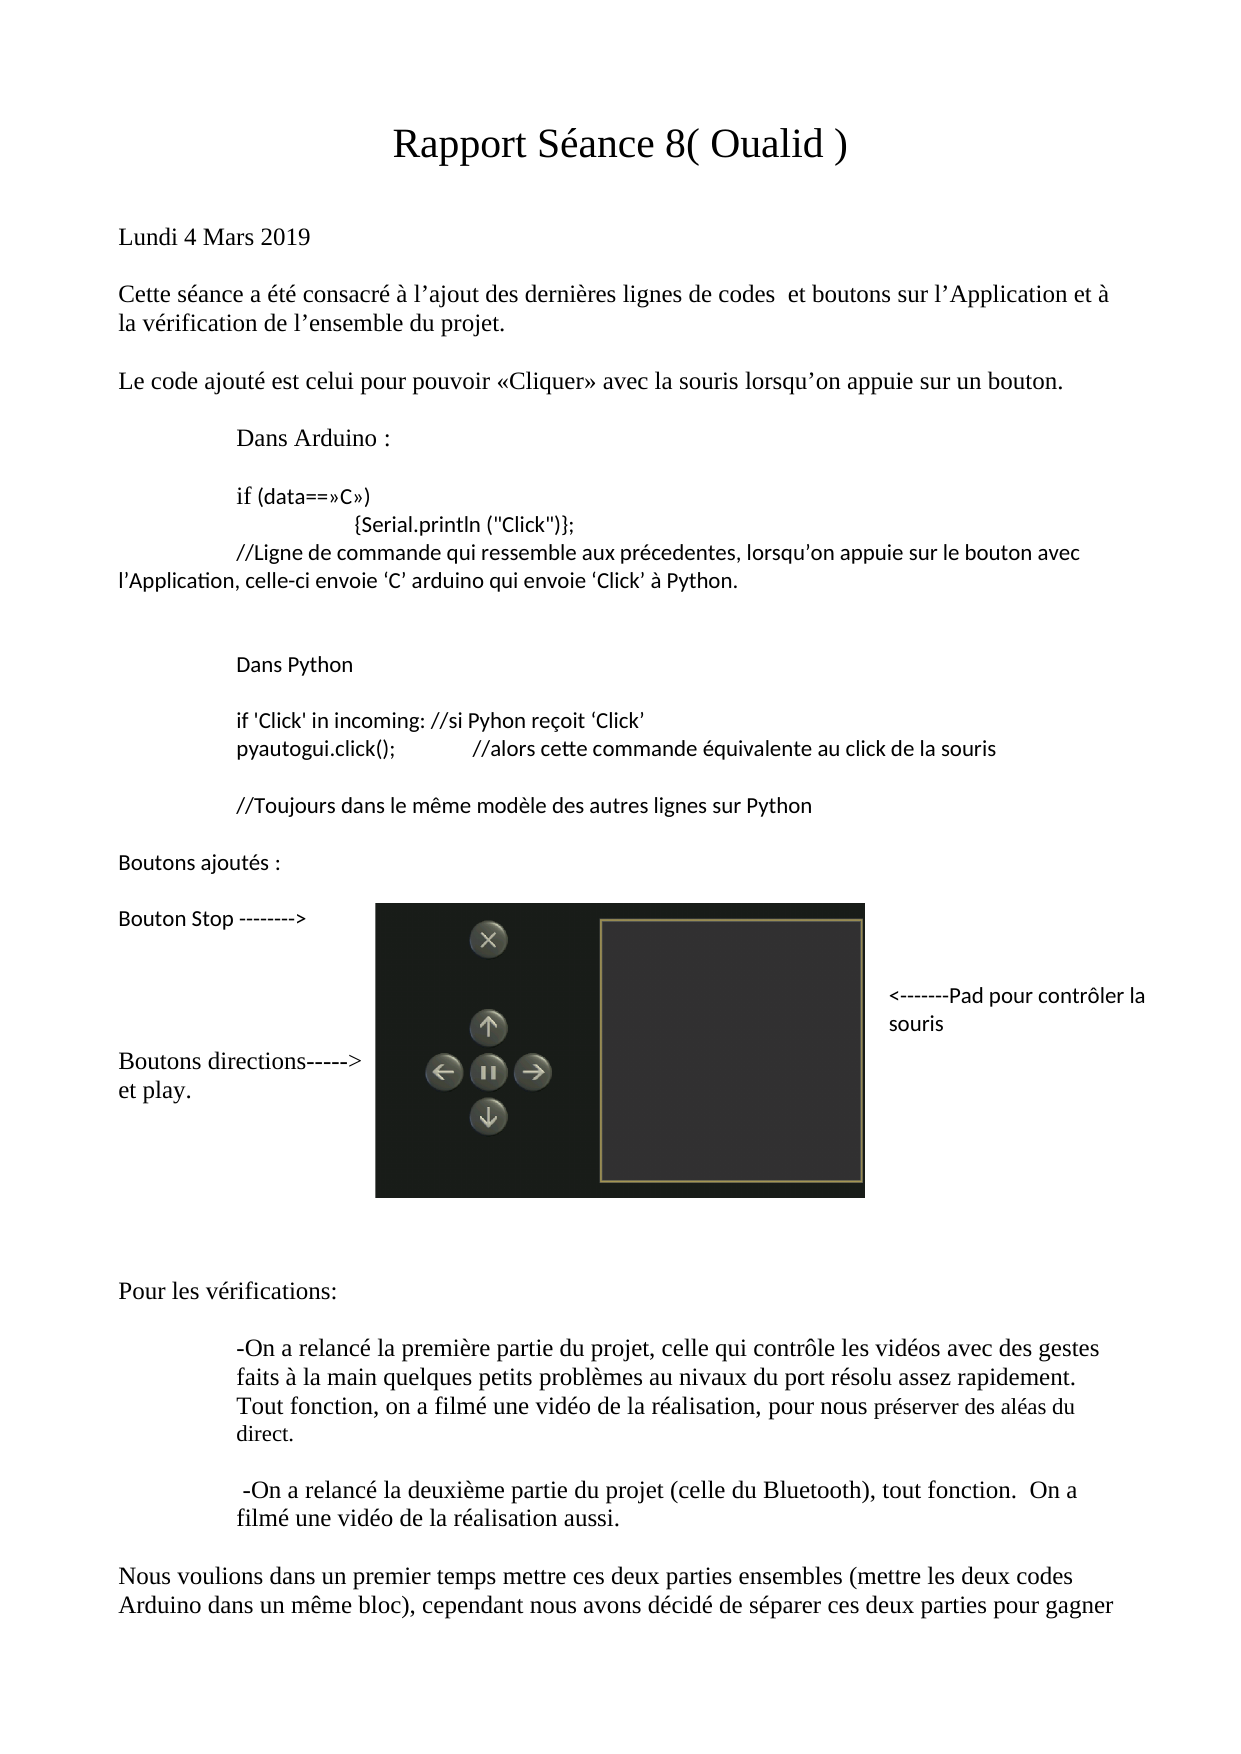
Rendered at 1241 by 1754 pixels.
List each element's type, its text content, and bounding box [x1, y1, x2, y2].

text -On a relancé la deuxième partie du projet (celle du Bluetooth), tout fonction. On a filmé une vidéo de la réalisation aussi. [118, 1475, 1122, 1532]
text //Ligne de commande qui ressemble aux précedentes, lorsqu’on appuie sur le bouton avec l’Application, celle-ci envoie ‘C’ arduino qui envoie ‘Click’ à Python. [118, 538, 1122, 594]
text Nous voulions dans un premier temps mettre ces deux parties ensembles (mettre les deux codes Arduino dans un même bloc), cependant nous avons décidé de séparer ces deux parties pour gagner [118, 1561, 1122, 1618]
text Pour les vérifications: [118, 1276, 1122, 1305]
text Cette séance a été consacré à l’ajout des dernières lignes de codes et boutons sur l’Application et à la vérification de l’ensemble du projet. [118, 279, 1122, 337]
picture [375, 903, 865, 1198]
text Lundi 4 Mars 2019 [118, 222, 1122, 251]
text Dans Python [118, 650, 1122, 678]
text if (data==»C») {Serial.println ("Click")}; [118, 481, 1122, 538]
text Rapport Séance 8( Oualid ) [118, 118, 1122, 166]
text [865, 1075, 1122, 1103]
text Bouton Stop --------> [118, 904, 375, 932]
text Boutons ajoutés : [118, 848, 1122, 876]
text if 'Click' in incoming: //si Pyhon reçoit ‘Click’ pyautogui.click(); //alors cette commande équivalente au click de la souris [118, 706, 1122, 762]
text [865, 1046, 1122, 1075]
text [865, 904, 1122, 932]
text -On a relancé la première partie du projet, celle qui contrôle les vidéos avec des gestes faits à la main quelques petits problèmes au nivaux du port résolu assez rapidement. Tout fonction, on a filmé une vidéo de la réalisation, pour nous préserver des aléas du direct. [118, 1333, 1122, 1446]
text et play. [118, 1075, 375, 1103]
text Boutons directions-----> [118, 1046, 375, 1075]
text //Toujours dans le même modèle des autres lignes sur Python [118, 792, 1122, 819]
text Le code ajouté est celui pour pouvoir «Cliquer» avec la souris lorsqu’on appuie sur un bouton. [118, 366, 1122, 394]
text Dans Arduino : [118, 423, 1122, 452]
